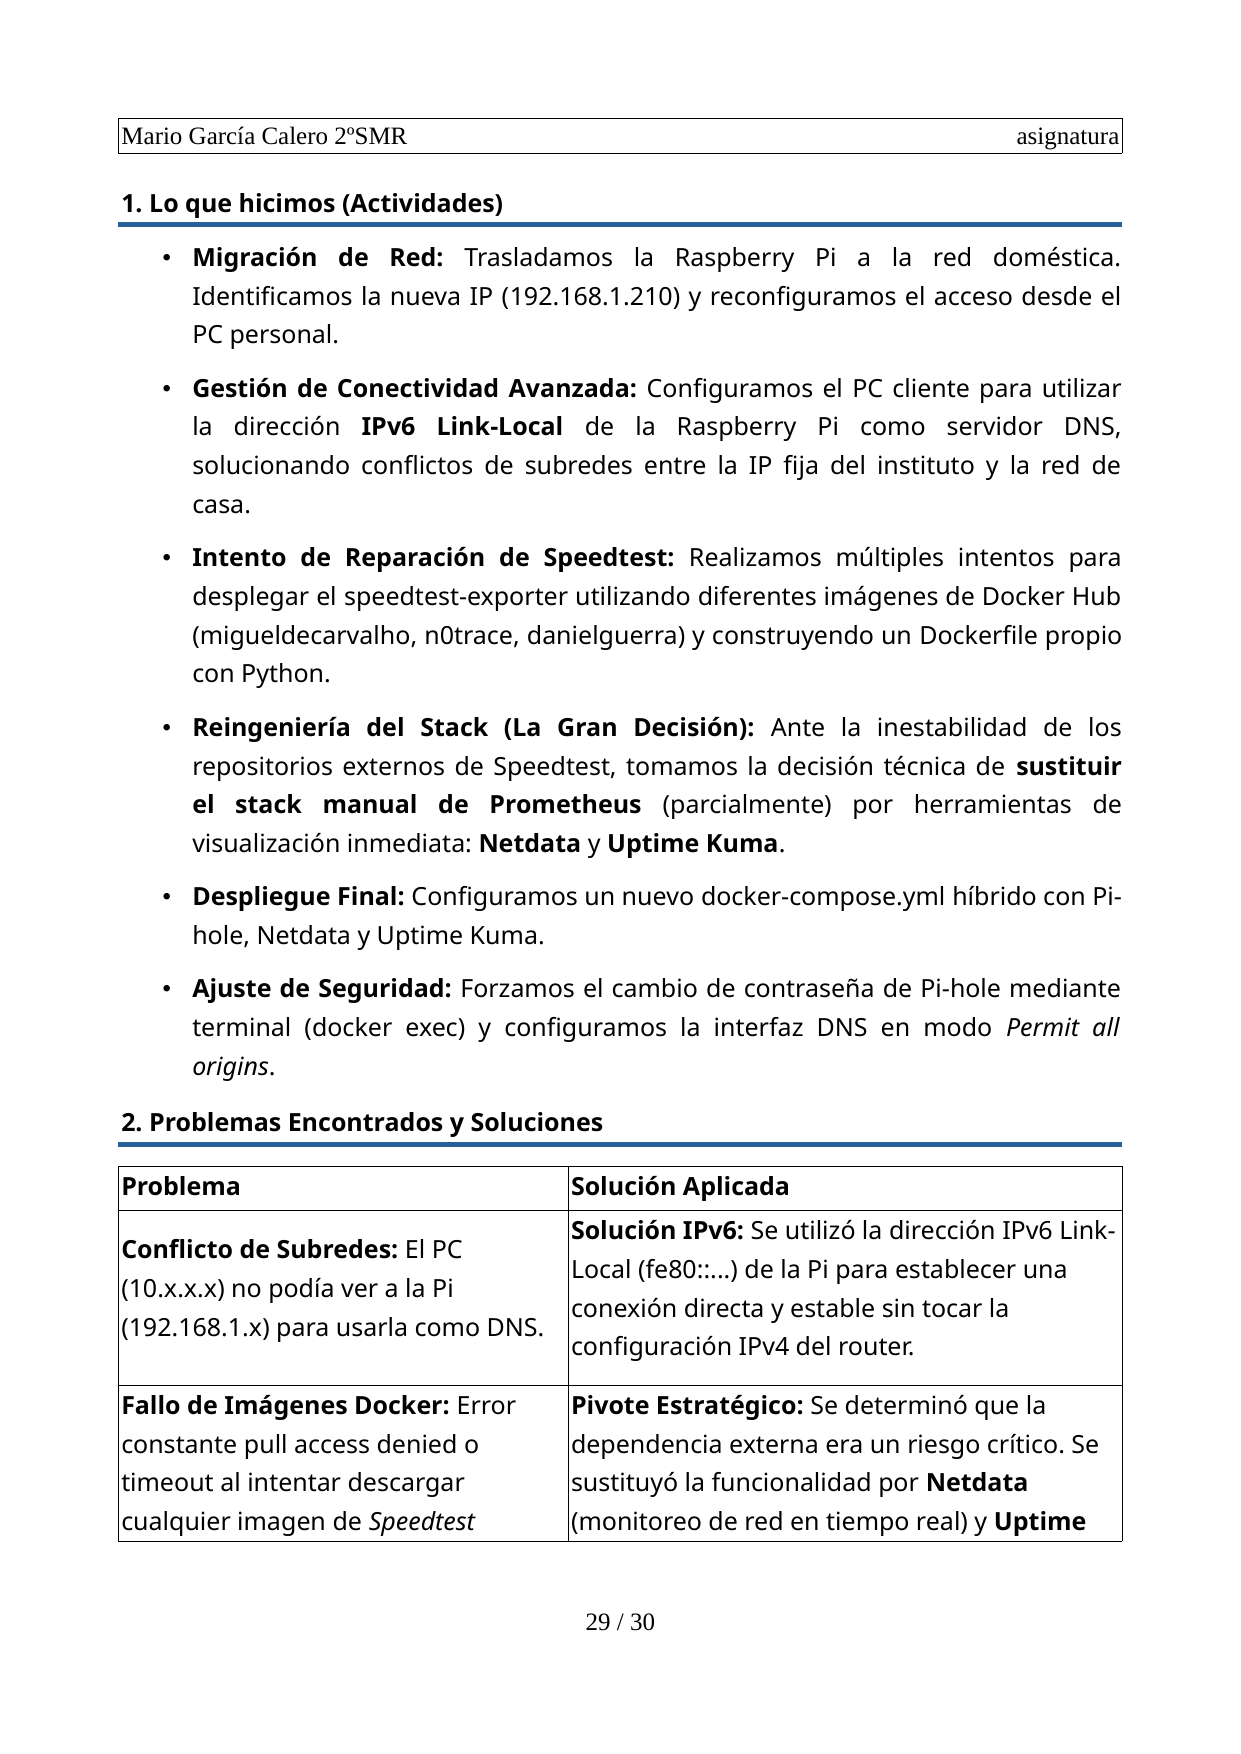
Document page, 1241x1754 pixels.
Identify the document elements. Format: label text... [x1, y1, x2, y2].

list Gestión de Conectividad Avanzada: Configuramos el PC cliente para utilizar la dirección IPv6 Link-Local de la Raspberry Pi como servidor DNS, solucionando conflictos de subredes entre la IP fija del instituto y la red de casa. [162, 370, 1122, 521]
table_cell Solución IPv6: Se utilizó la dirección IPv6 Link-Local (fe80::...) de la Pi para establecer una conexión directa y estable sin tocar la configuración IPv4 del router. [569, 1211, 1122, 1384]
subtitle 2. Problemas Encontrados y Soluciones [118, 1102, 1122, 1142]
table_cell Conflicto de Subredes: El PC (10.x.x.x) no podía ver a la Pi (192.168.1.x) para usarla como DNS. [119, 1211, 568, 1384]
list Intento de Reparación de Speedtest: Realizamos múltiples intentos para desplegar el speedtest-exporter utilizando diferentes imágenes de Docker Hub (migueldecarvalho, n0trace, danielguerra) y construyendo un Dockerfile propio con Python. [162, 540, 1122, 690]
list Reingeniería del Stack (La Gran Decisión): Ante la inestabilidad de los repositorios externos de Speedtest, tomamos la decisión técnica de sustituir el stack manual de Prometheus (parcialmente) por herramientas de visualización inmediata: Netdata y Uptime Kuma. [162, 709, 1122, 860]
list Despliegue Final: Configuramos un nuevo docker-compose.yml híbrido con Pi-hole, Netdata y Uptime Kuma. [162, 879, 1122, 952]
table_cell Fallo de Imágenes Docker: Error constante pull access denied o timeout al intentar descargar cualquier imagen de Speedtest [119, 1386, 568, 1541]
list Ajuste de Seguridad: Forzamos el cambio de contraseña de Pi-hole mediante terminal (docker exec) y configuramos la interfaz DNS en modo Permit all origins. [162, 971, 1122, 1083]
table_header Solución Aplicada [569, 1167, 1122, 1210]
table_cell Pivote Estratégico: Se determinó que la dependencia externa era un riesgo crítico. Se sustituyó la funcionalidad por Netdata (monitoreo de red en tiempo real) y Uptime [569, 1386, 1122, 1541]
list Migración de Red: Trasladamos la Raspberry Pi a la red doméstica. Identificamos la nueva IP (192.168.1.210) y reconfiguramos el acceso desde el PC personal. [162, 239, 1122, 351]
subtitle 1. Lo que hicimos (Actividades) [118, 182, 1122, 222]
table_header Problema [119, 1167, 568, 1210]
